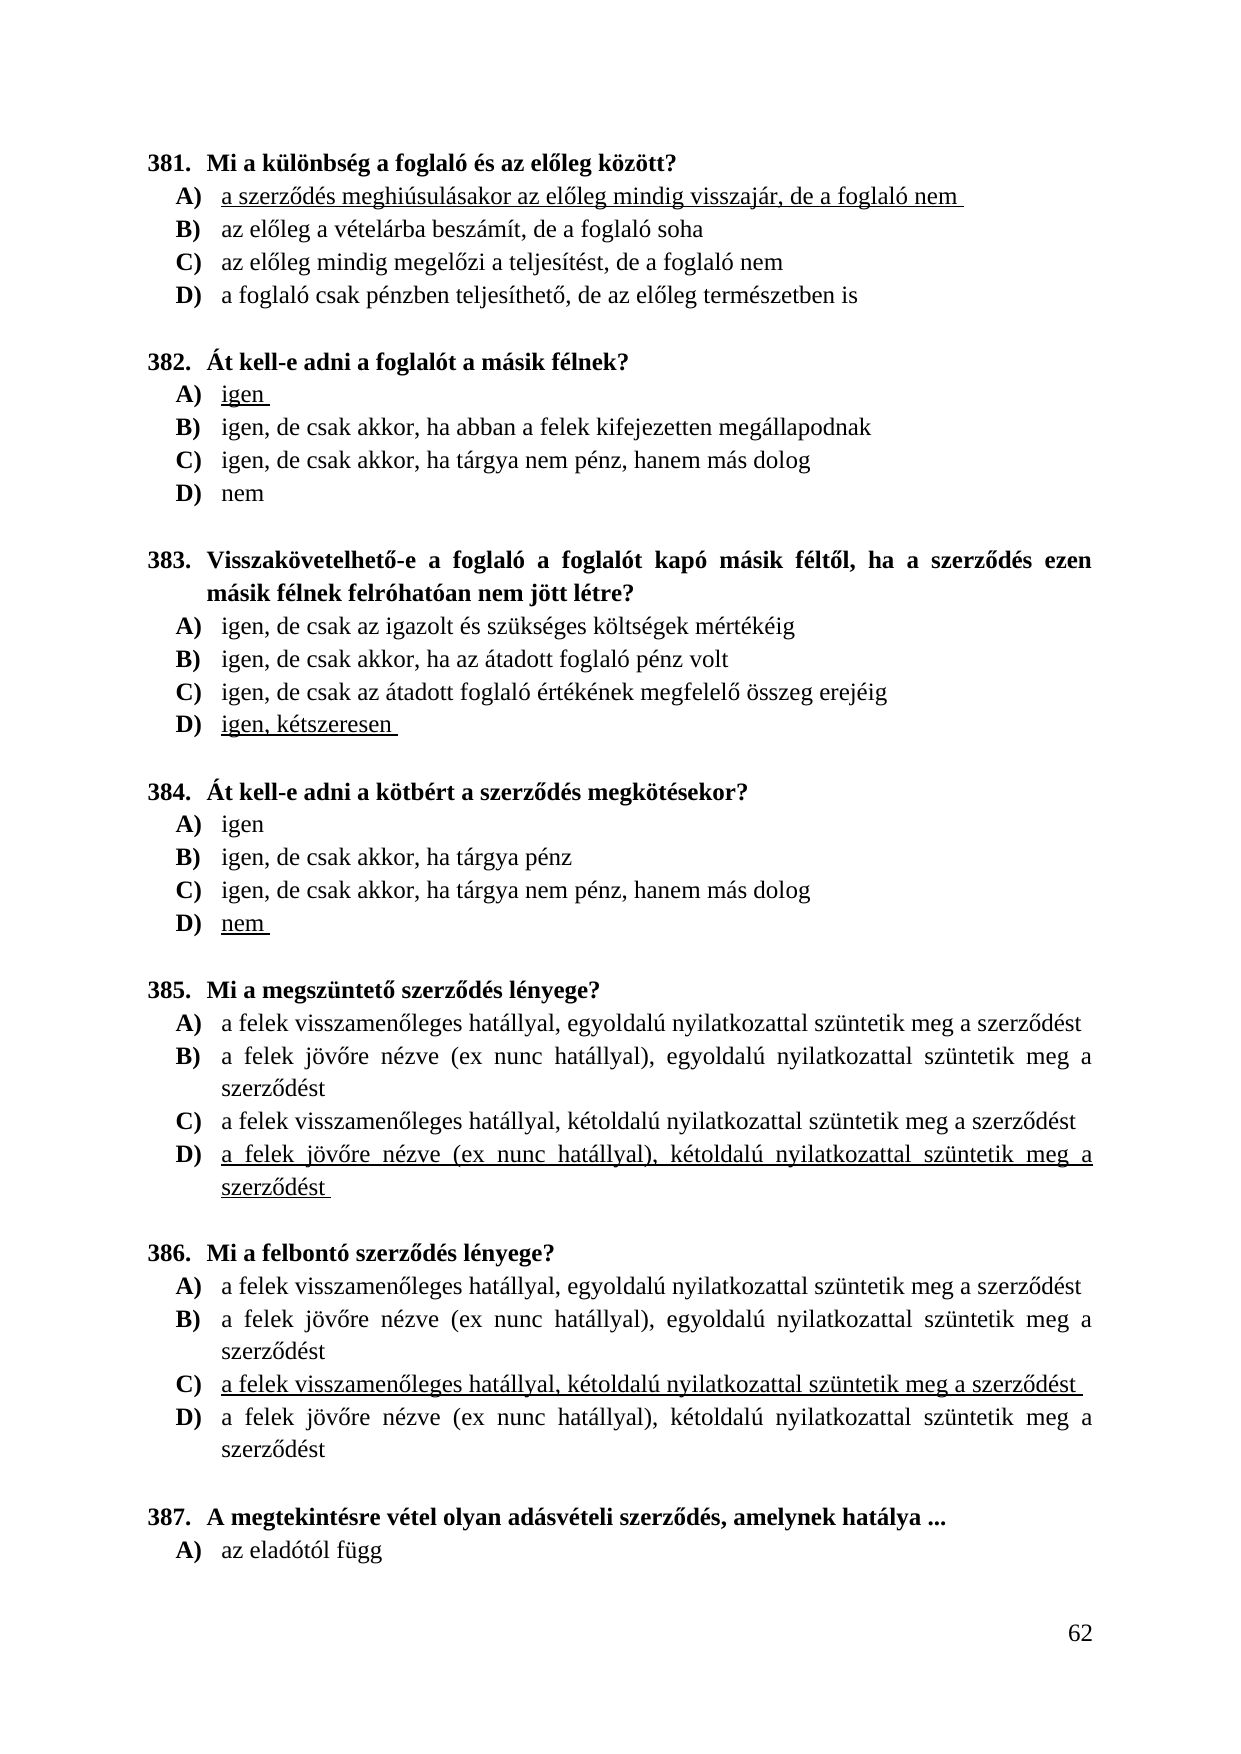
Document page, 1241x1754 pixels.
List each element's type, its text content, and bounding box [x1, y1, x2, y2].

list a szerződés meghiúsulásakor az előleg mindig visszajár, de a foglaló nem [175, 181, 1093, 210]
list nem [175, 478, 1093, 507]
list igen, kétszeresen [175, 709, 1093, 738]
list az eladótól függ [175, 1535, 1093, 1563]
list igen, de csak akkor, ha abban a felek kifejezetten megállapodnak [175, 412, 1093, 441]
list Át kell-e adni a kötbért a szerződés megkötésekor? [147, 777, 1093, 805]
list a felek jövőre nézve (ex nunc hatállyal), kétoldalú nyilatkozattal szüntetik meg a szerződést [175, 1139, 1093, 1201]
list Mi a különbség a foglaló és az előleg között? [147, 148, 1093, 177]
list Mi a megszüntető szerződés lényege? [147, 975, 1093, 1004]
list a felek visszamenőleges hatállyal, kétoldalú nyilatkozattal szüntetik meg a szerződést [175, 1106, 1093, 1135]
list igen, de csak akkor, ha tárgya nem pénz, hanem más dolog [175, 445, 1093, 474]
list nem [175, 908, 1093, 937]
list igen, de csak akkor, ha tárgya nem pénz, hanem más dolog [175, 875, 1093, 904]
list Mi a felbontó szerződés lényege? [147, 1238, 1093, 1267]
list A megtekintésre vétel olyan adásvételi szerződés, amelynek hatálya ... [147, 1502, 1093, 1531]
list az előleg mindig megelőzi a teljesítést, de a foglaló nem [175, 247, 1093, 276]
list igen [175, 379, 1093, 408]
list igen, de csak az igazolt és szükséges költségek mértékéig [175, 611, 1093, 639]
list igen, de csak akkor, ha tárgya pénz [175, 842, 1093, 871]
list igen, de csak akkor, ha az átadott foglaló pénz volt [175, 644, 1093, 672]
list igen [175, 809, 1093, 838]
list a felek jövőre nézve (ex nunc hatállyal), egyoldalú nyilatkozattal szüntetik meg a szerződést [175, 1041, 1093, 1102]
list a felek visszamenőleges hatállyal, kétoldalú nyilatkozattal szüntetik meg a szerződést [175, 1369, 1093, 1398]
list Visszakövetelhető-e a foglaló a foglalót kapó másik féltől, ha a szerződés ezen másik félnek felróhatóan nem jött létre? [147, 546, 1093, 607]
list a felek jövőre nézve (ex nunc hatállyal), egyoldalú nyilatkozattal szüntetik meg a szerződést [175, 1304, 1093, 1365]
list a felek jövőre nézve (ex nunc hatállyal), kétoldalú nyilatkozattal szüntetik meg a szerződést [175, 1402, 1093, 1463]
list igen, de csak az átadott foglaló értékének megfelelő összeg erejéig [175, 677, 1093, 705]
list a felek visszamenőleges hatállyal, egyoldalú nyilatkozattal szüntetik meg a szerződést [175, 1271, 1093, 1300]
list az előleg a vételárba beszámít, de a foglaló soha [175, 214, 1093, 243]
list a foglaló csak pénzben teljesíthető, de az előleg természetben is [175, 280, 1093, 308]
list a felek visszamenőleges hatállyal, egyoldalú nyilatkozattal szüntetik meg a szerződést [175, 1008, 1093, 1037]
list Át kell-e adni a foglalót a másik félnek? [147, 347, 1093, 375]
